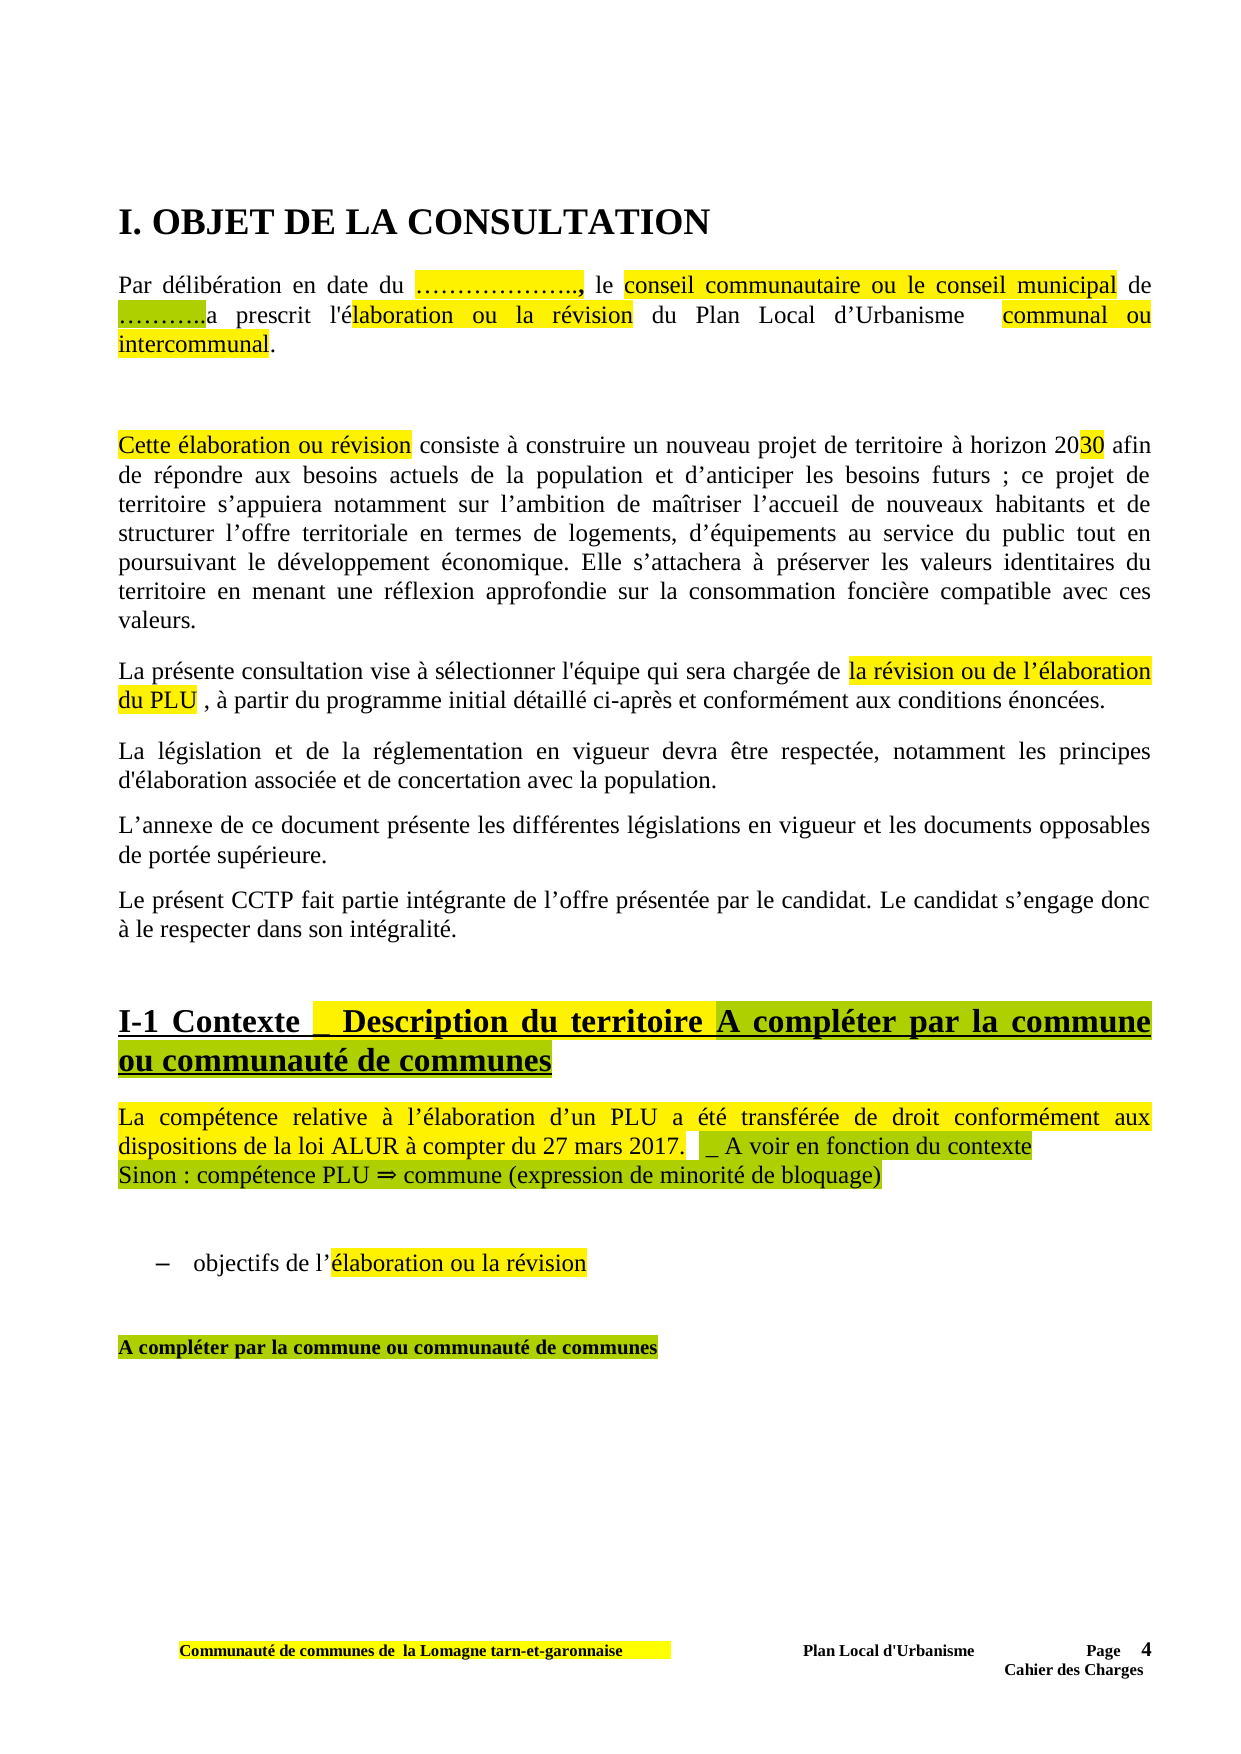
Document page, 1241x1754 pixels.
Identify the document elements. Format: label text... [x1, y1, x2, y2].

text La législation et de la réglementation en vigueur devra être respectée, notamment les principes d'élaboration associée et de concertation avec la population. [118, 736, 1152, 794]
text La compétence relative à l’élaboration d’un PLU a été transférée de droit conformément aux dispositions de la loi ALUR à compter du 27 mars 2017. _ A voir en fonction du contexte [118, 1102, 1152, 1160]
text L’annexe de ce document présente les différentes législations en vigueur et les documents opposables de portée supérieure. [118, 810, 1152, 868]
text Cette élaboration ou révision consiste à construire un nouveau projet de territoire à horizon 2030 afin de répondre aux besoins actuels de la population et d’anticiper les besoins futurs ; ce projet de territoire s’appuiera notamment sur l’ambition de maîtriser l’accueil de nouveaux habitants et de structurer l’offre territoriale en termes de logements, d’équipements au service du public tout en poursuivant le développement économique. Elle s’attachera à préserver les valeurs identitaires du territoire en menant une réflexion approfondie sur la consommation foncière compatible avec ces valeurs. [118, 430, 1152, 634]
text Sinon : compétence PLU ⇒ commune (expression de minorité de bloquage) [118, 1160, 1152, 1189]
text La présente consultation vise à sélectionner l'équipe qui sera chargée de la révision ou de l’élaboration du PLU , à partir du programme initial détaillé ci-après et conformément aux conditions énoncées. [118, 656, 1152, 714]
text A compléter par la commune ou communauté de communes [118, 1335, 1152, 1359]
subtitle I. OBJET DE LA CONSULTATION [116, 197, 1154, 242]
text Par délibération en date du ……………….., le conseil communautaire ou le conseil municipal de ………..a prescrit l'élaboration ou la révision du Plan Local d’Urbanisme communal ou intercommunal. [118, 270, 1152, 358]
text Le présent CCTP fait partie intégrante de l’offre présentée par le candidat. Le candidat s’engage donc à le respecter dans son intégralité. [118, 885, 1152, 943]
list objectifs de l’élaboration ou la révision [156, 1247, 1152, 1277]
subtitle I-1 Contexte _ Description du territoire A compléter par la commune ou communauté de communes [118, 1001, 1152, 1078]
